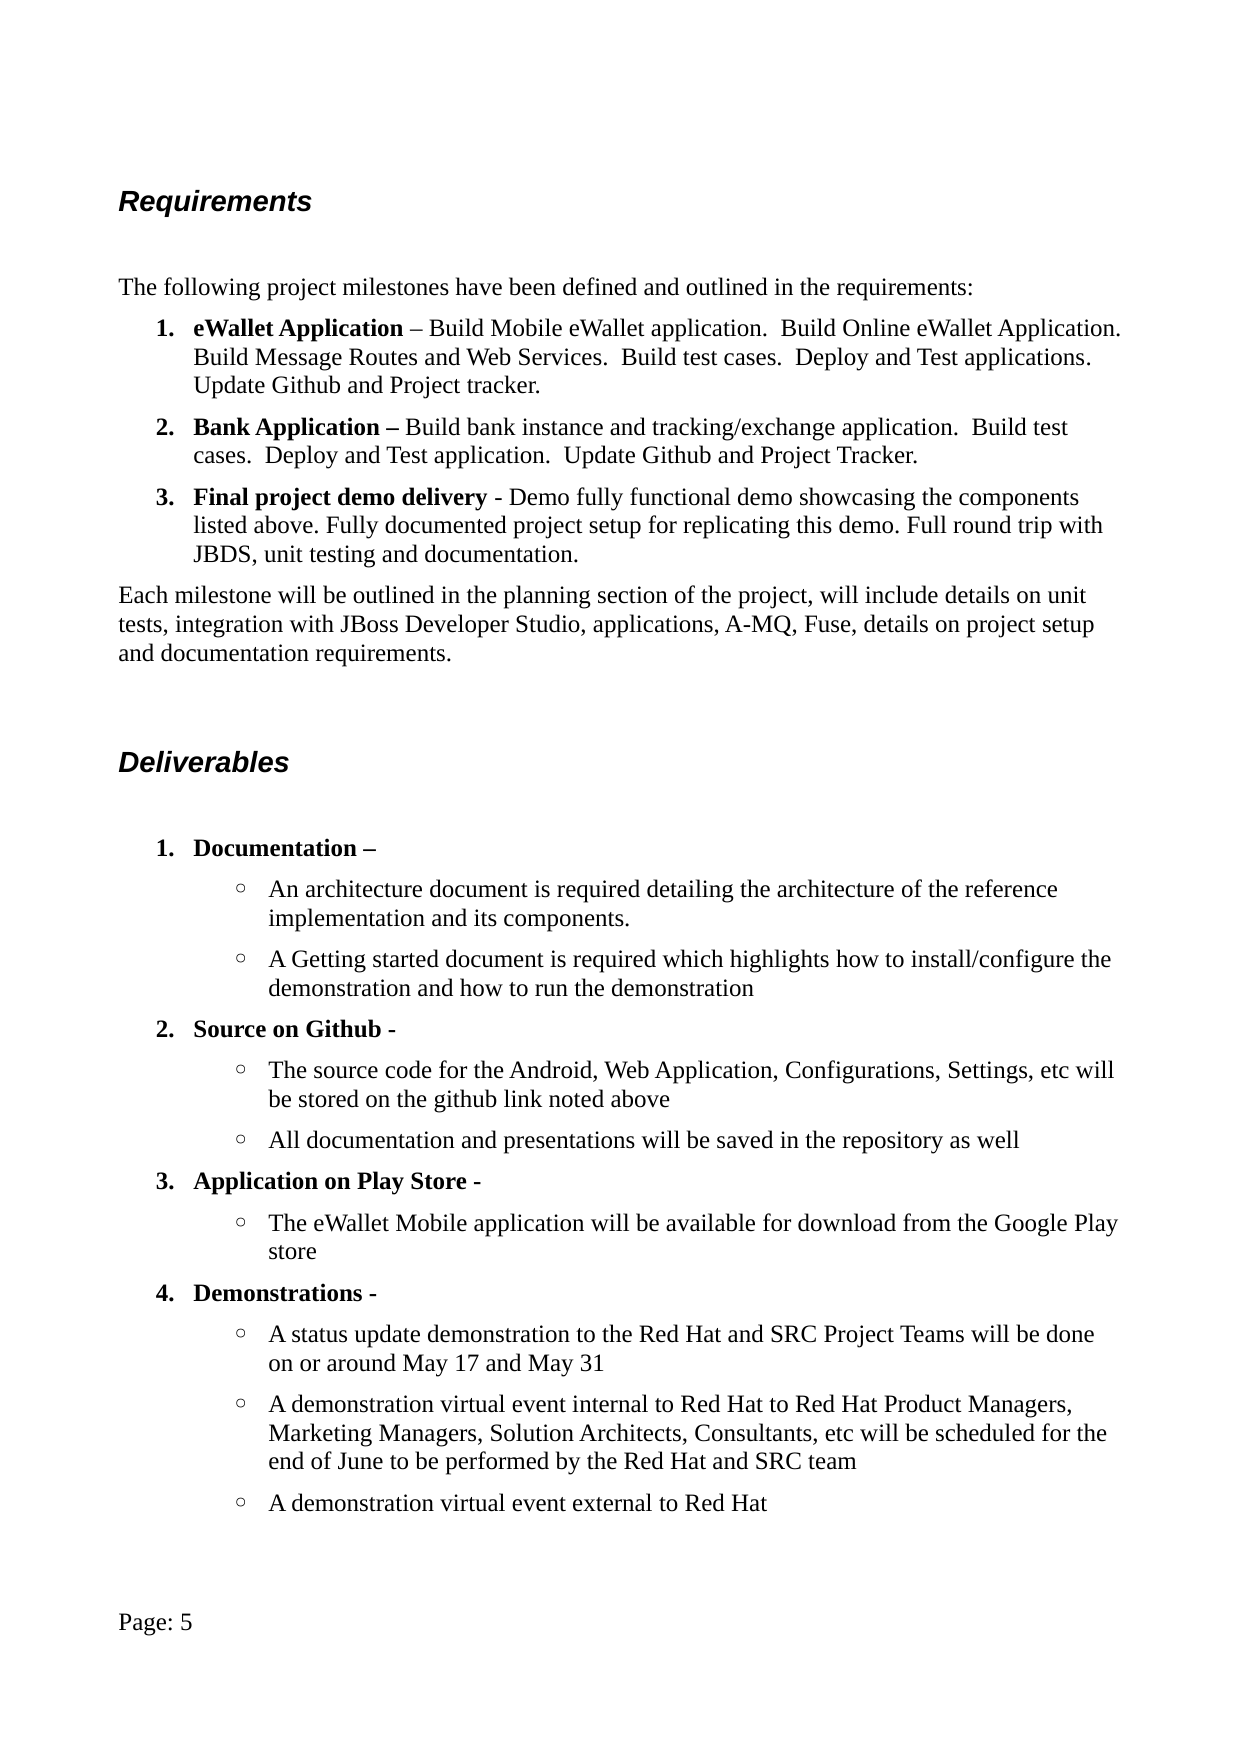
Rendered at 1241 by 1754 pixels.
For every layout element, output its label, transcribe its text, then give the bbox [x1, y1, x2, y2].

list All documentation and presentations will be saved in the repository as well [231, 1125, 1122, 1154]
list Bank Application – Build bank instance and tracking/exchange application. Build test cases. Deploy and Test application. Update Github and Project Tracker. [156, 412, 1122, 469]
list The eWallet Mobile application will be available for download from the Google Play store [231, 1208, 1122, 1265]
list eWallet Application – Build Mobile eWallet application. Build Online eWallet Application. Build Message Routes and Web Services. Build test cases. Deploy and Test applications. Update Github and Project tracker. [156, 313, 1122, 399]
list A Getting started document is required which highlights how to install/configure the demonstration and how to run the demonstration [231, 944, 1122, 1001]
subtitle Requirements [118, 184, 1122, 218]
list A status update demonstration to the Red Hat and SRC Project Teams will be done on or around May 17 and May 31 [231, 1319, 1122, 1376]
text The following project milestones have been defined and outlined in the requirements: [118, 272, 1122, 300]
list Documentation – [156, 833, 1122, 861]
list The source code for the Android, Web Application, Configurations, Settings, etc will be stored on the github link noted above [231, 1055, 1122, 1113]
subtitle Deliverables [118, 745, 1122, 779]
list An architecture document is required detailing the architecture of the reference implementation and its components. [231, 874, 1122, 931]
list A demonstration virtual event internal to Red Hat to Red Hat Product Managers, Marketing Managers, Solution Architects, Consultants, etc will be scheduled for the end of June to be performed by the Red Hat and SRC team [231, 1389, 1122, 1475]
text Each milestone will be outlined in the planning section of the project, will include details on unit tests, integration with JBoss Developer Studio, applications, A-MQ, Fuse, details on project setup and documentation requirements. [118, 580, 1122, 667]
list Demonstrations - [156, 1278, 1122, 1306]
list Final project demo delivery - Demo fully functional demo showcasing the components listed above. Fully documented project setup for replicating this demo. Full round trip with JBDS, unit testing and documentation. [156, 482, 1122, 568]
list Source on Github - [156, 1014, 1122, 1043]
list Application on Play Store - [156, 1166, 1122, 1195]
list A demonstration virtual event external to Red Hat [231, 1488, 1122, 1516]
